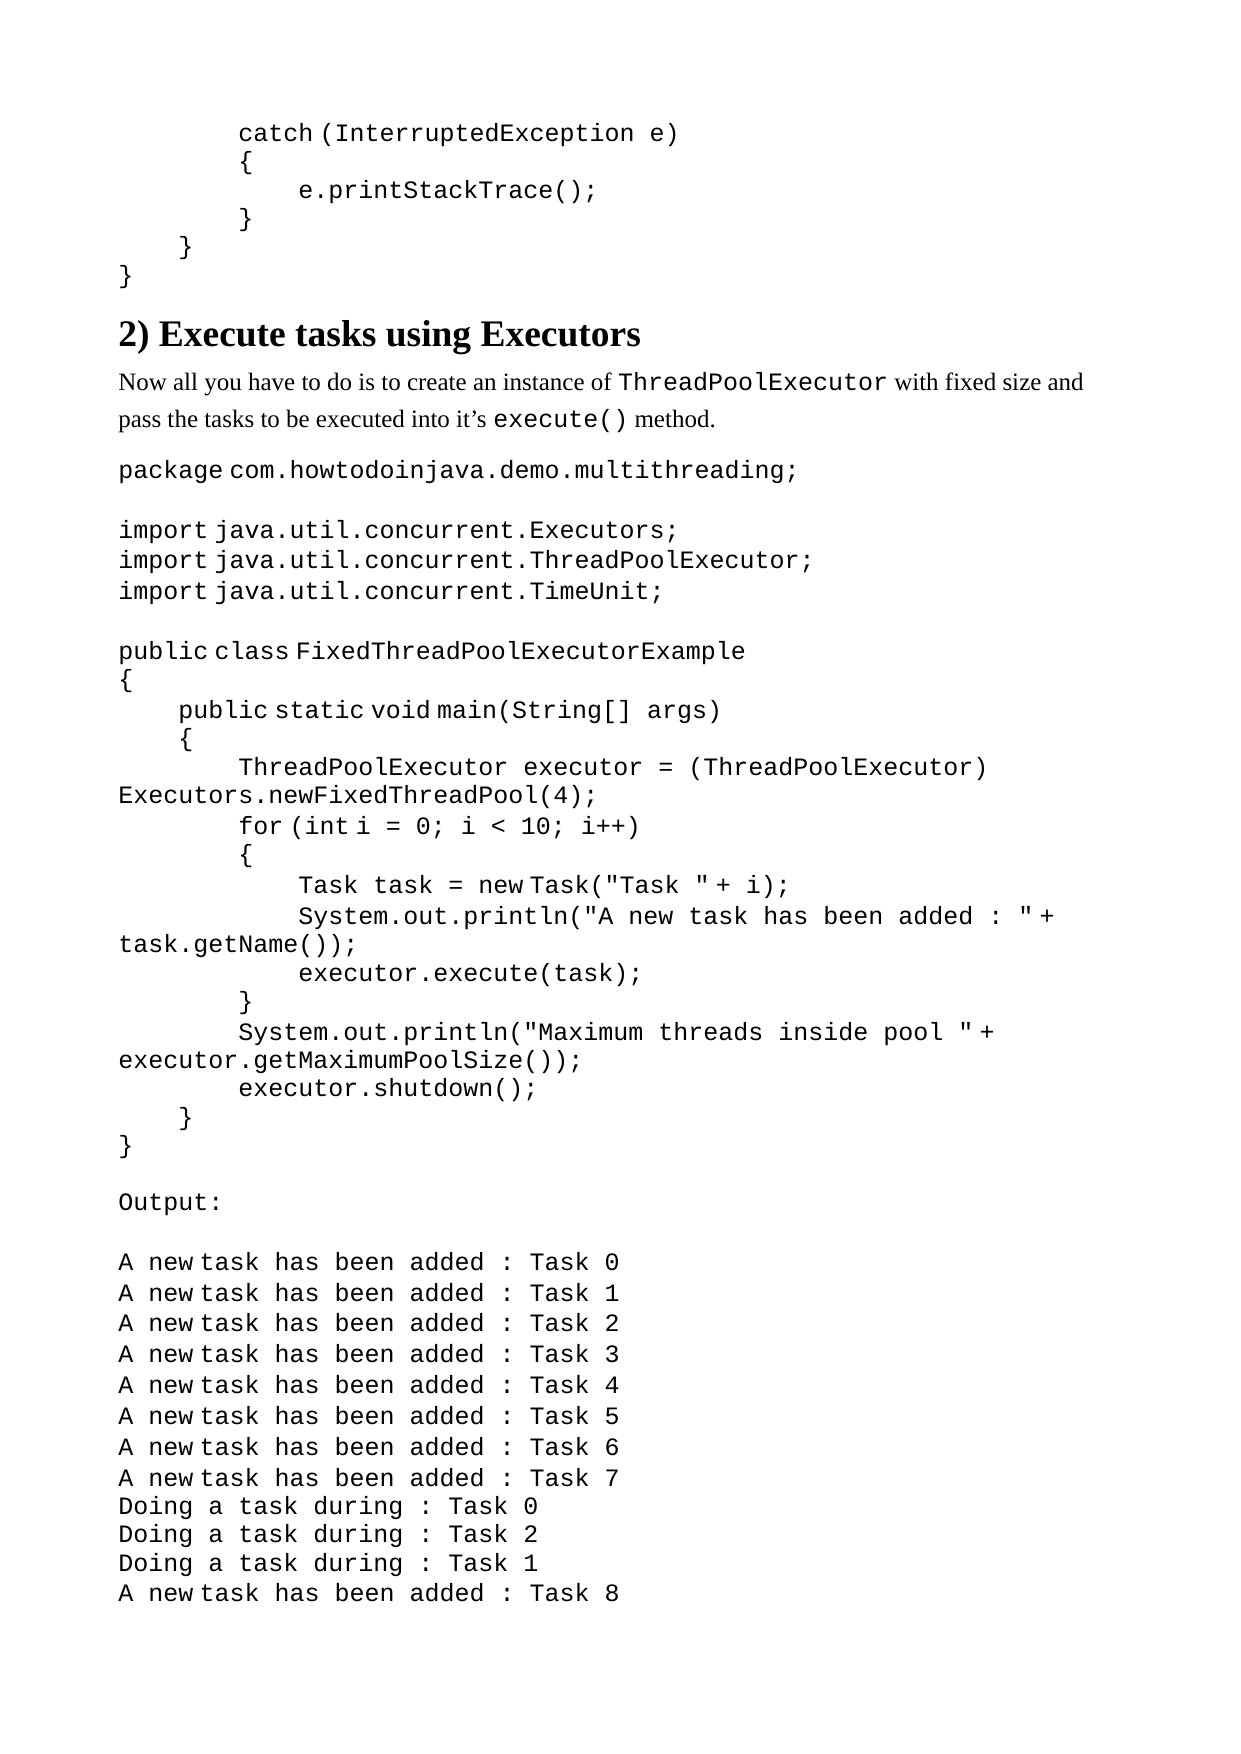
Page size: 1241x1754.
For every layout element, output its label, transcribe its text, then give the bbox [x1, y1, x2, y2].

subtitle 2) Execute tasks using Executors [118, 311, 1122, 354]
table_header package com.howtodoinjava.demo.multithreading; import java.util.concurrent.Executors; import java.util.concurrent.ThreadPoolExecutor; import java.util.concurrent.TimeUnit; public class FixedThreadPoolExecutorExample { public static void main(String[] args) { ThreadPoolExecutor executor = (ThreadPoolExecutor) Executors.newFixedThreadPool(4); for (int i = 0; i < 10; i++) { Task task = new Task("Task " + i); System.out.println("A new task has been added : " + task.getName()); executor.execute(task); } System.out.println("Maximum threads inside pool " + executor.getMaximumPoolSize()); executor.shutdown(); } } Output: A new task has been added : Task 0 A new task has been added : Task 1 A new task has been added : Task 2 A new task has been added : Task 3 A new task has been added : Task 4 A new task has been added : Task 5 A new task has been added : Task 6 A new task has been added : Task 7 Doing a task during : Task 0 Doing a task during : Task 2 Doing a task during : Task 1 A new task has been added : Task 8 [118, 455, 1122, 1609]
text Now all you have to do is to create an instance of ThreadPoolExecutor with fixed size and pass the tasks to be executed into it’s execute() method. [118, 367, 1122, 434]
table_header catch (InterruptedException e) { e.printStackTrace(); } } } [118, 118, 1087, 291]
